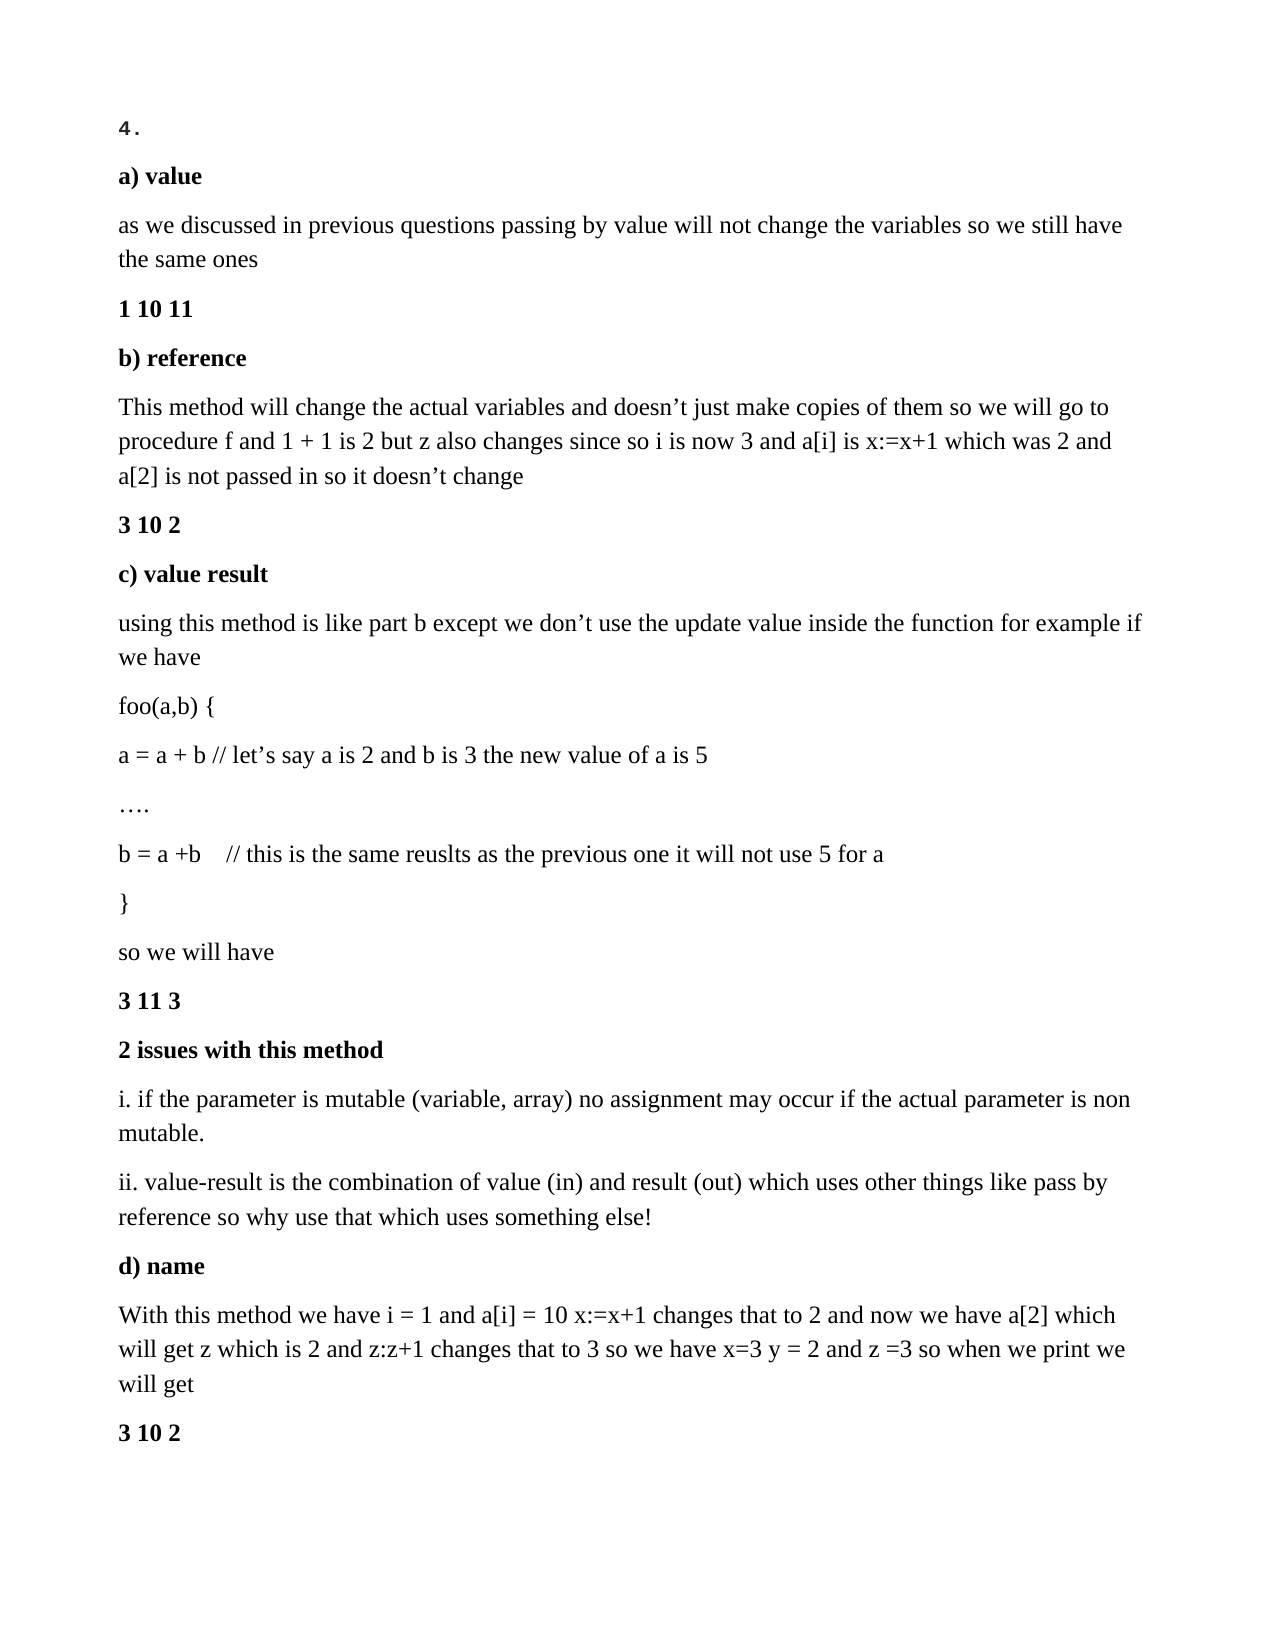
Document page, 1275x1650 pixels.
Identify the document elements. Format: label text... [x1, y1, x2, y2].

text d) name [118, 1251, 1157, 1280]
text foo(a,b) { [118, 691, 1157, 720]
text …. [118, 789, 1157, 818]
text ii. value-result is the combination of value (in) and result (out) which uses other things like pass by reference so why use that which uses something else! [118, 1167, 1157, 1231]
text a) value [118, 161, 1157, 190]
text i. if the parameter is mutable (variable, array) no assignment may occur if the actual parameter is non mutable. [118, 1084, 1157, 1147]
text This method will change the actual variables and doesn’t just make copies of them so we will go to procedure f and 1 + 1 is 2 but z also changes since so i is now 3 and a[i] is x:=x+1 which was 2 and a[2] is not passed in so it doesn’t change [118, 392, 1157, 489]
text With this method we have i = 1 and a[i] = 10 x:=x+1 changes that to 2 and now we have a[2] which will get z which is 2 and z:z+1 changes that to 3 so we have x=3 y = 2 and z =3 so when we print we will get [118, 1300, 1157, 1398]
text 1 10 11 [118, 294, 1157, 322]
text c) value result [118, 559, 1157, 588]
text 3 10 2 [118, 1418, 1157, 1447]
text as we discussed in previous questions passing by value will not change the variables so we still have the same ones [118, 210, 1157, 273]
text so we will have [118, 937, 1157, 966]
text 3 11 3 [118, 986, 1157, 1014]
text a = a + b // let’s say a is 2 and b is 3 the new value of a is 5 [118, 741, 1157, 769]
text 2 issues with this method [118, 1035, 1157, 1064]
text } [118, 888, 1157, 916]
text b = a +b // this is the same reuslts as the previous one it will not use 5 for a [118, 839, 1157, 867]
text using this method is like part b except we don’t use the update value inside the function for example if we have [118, 608, 1157, 671]
text 3 10 2 [118, 510, 1157, 538]
text b) reference [118, 343, 1157, 371]
text 4. [118, 118, 1157, 142]
